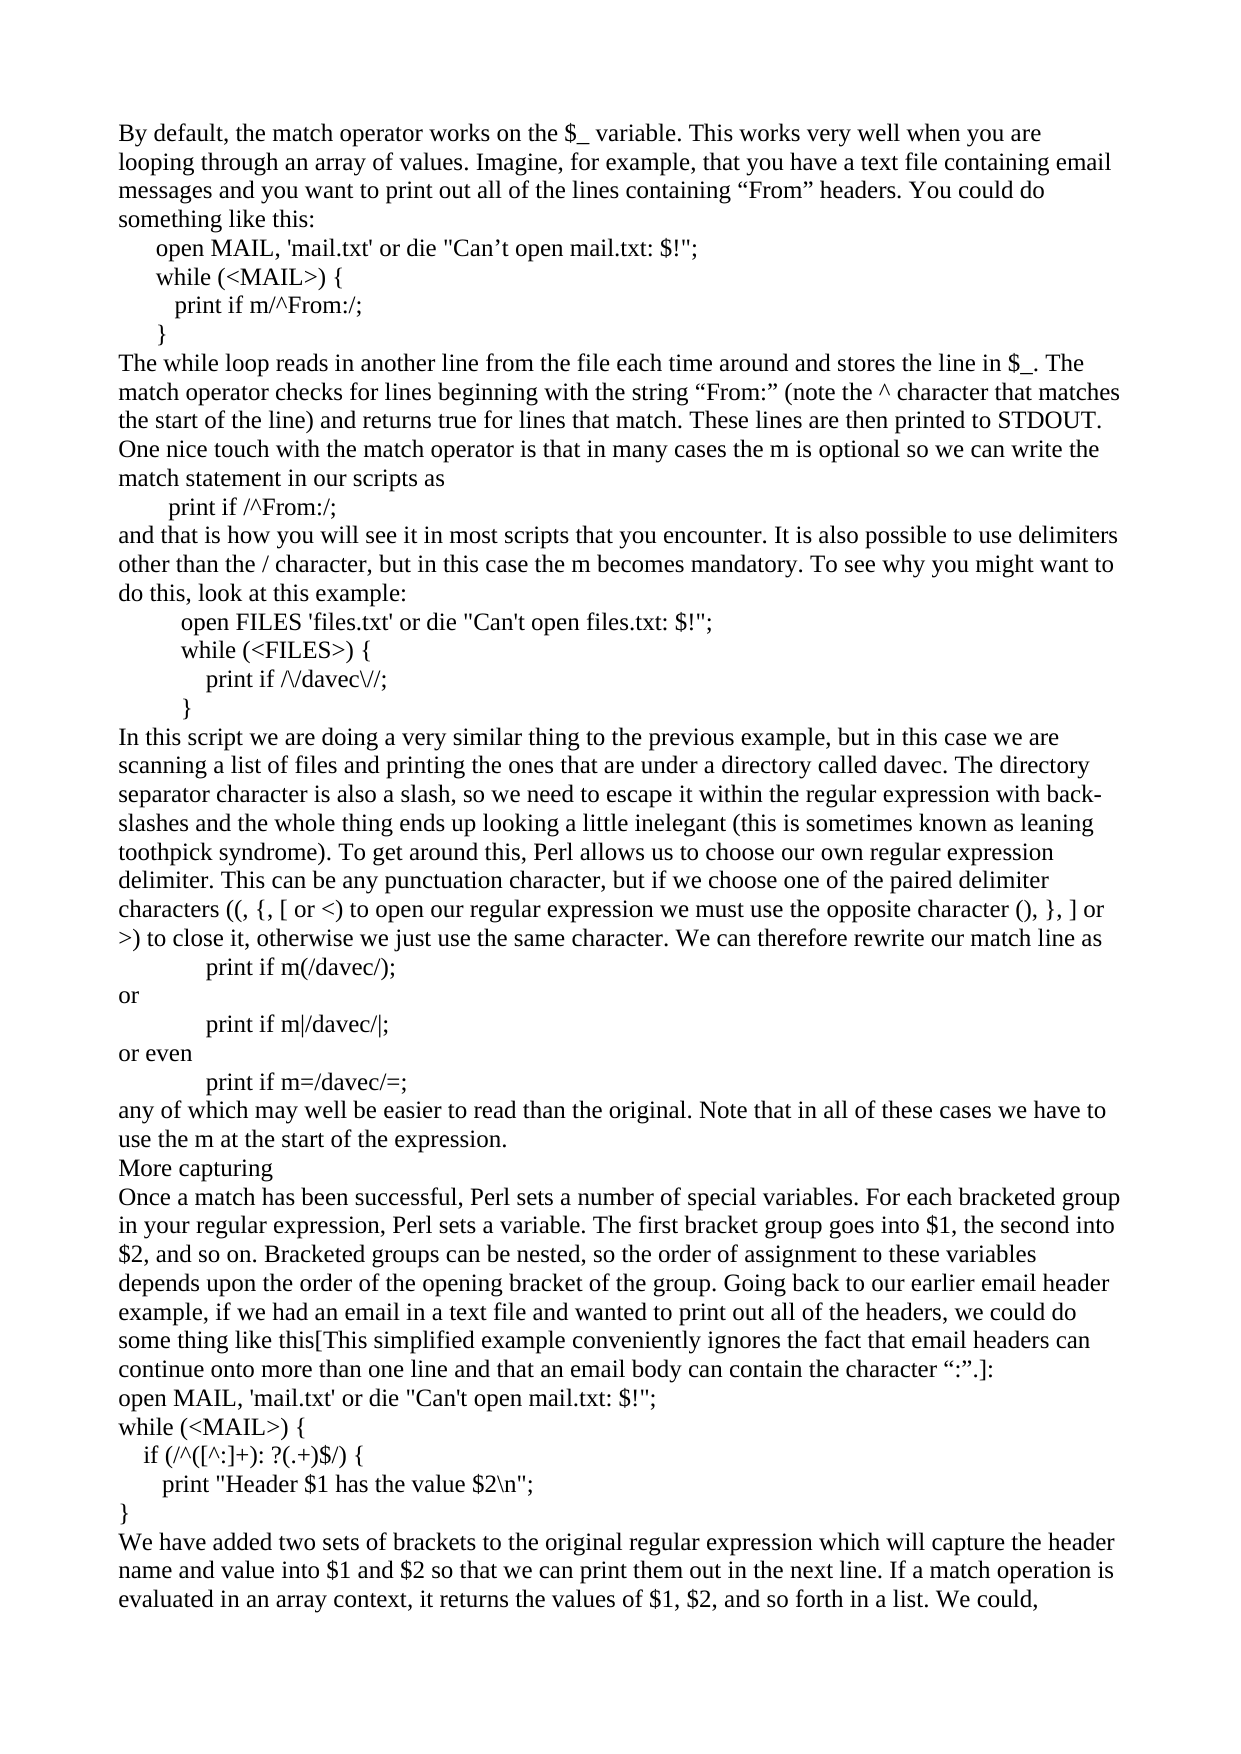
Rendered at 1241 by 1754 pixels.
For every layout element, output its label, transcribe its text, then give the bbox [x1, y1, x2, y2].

text } [118, 693, 1122, 722]
text if (/^([^:]+): ?(.+)$/) { [118, 1441, 1122, 1469]
text One nice touch with the match operator is that in many cases the m is optional so we can write the match statement in our scripts as [118, 434, 1122, 492]
text open MAIL, 'mail.txt' or die "Can't open mail.txt: $!"; [118, 1383, 1122, 1412]
text print if m/^From:/; [118, 291, 1122, 319]
text print if m(/davec/); [118, 952, 1122, 981]
text while (<MAIL>) { [118, 262, 1122, 291]
text print if /\/davec\//; [118, 664, 1122, 693]
text or even [118, 1038, 1122, 1067]
text More capturing [118, 1153, 1122, 1182]
text We have added two sets of brackets to the original regular expression which will capture the header name and value into $1 and $2 so that we can print them out in the next line. If a match operation is evaluated in an array context, it returns the values of $1, $2, and so forth in a list. We could, [118, 1527, 1122, 1613]
text By default, the match operator works on the $_ variable. This works very well when you are looping through an array of values. Imagine, for example, that you have a text file containing email messages and you want to print out all of the lines containing “From” headers. You could do something like this: [118, 118, 1122, 233]
text In this script we are doing a very similar thing to the previous example, but in this case we are scanning a list of files and printing the ones that are under a directory called davec. The directory separator character is also a slash, so we need to escape it within the regular expression with back-slashes and the whole thing ends up looking a little inelegant (this is sometimes known as leaning toothpick syndrome). To get around this, Perl allows us to choose our own regular expression delimiter. This can be any punctuation character, but if we choose one of the paired delimiter characters ((, {, [ or <) to open our regular expression we must use the opposite character (), }, ] or >) to close it, otherwise we just use the same character. We can therefore rewrite our match line as [118, 722, 1122, 952]
text print "Header $1 has the value $2\n"; [118, 1469, 1122, 1498]
text and that is how you will see it in most scripts that you encounter. It is also possible to use delimiters other than the / character, but in this case the m becomes mandatory. To see why you might want to do this, look at this example: [118, 521, 1122, 607]
text print if /^From:/; [118, 492, 1122, 521]
text The while loop reads in another line from the file each time around and stores the line in $_. The match operator checks for lines beginning with the string “From:” (note the ^ character that matches the start of the line) and returns true for lines that match. These lines are then printed to STDOUT. [118, 348, 1122, 434]
text print if m=/davec/=; [118, 1067, 1122, 1096]
text Once a match has been successful, Perl sets a number of special variables. For each bracketed group in your regular expression, Perl sets a variable. The first bracket group goes into $1, the second into $2, and so on. Bracketed groups can be nested, so the order of assignment to these variables depends upon the order of the opening bracket of the group. Going back to our earlier email header example, if we had an email in a text file and wanted to print out all of the headers, we could do some thing like this[This simplified example conveniently ignores the fact that email headers can continue onto more than one line and that an email body can contain the character “:”.]: [118, 1182, 1122, 1383]
text or [118, 981, 1122, 1009]
text print if m|/davec/|; [118, 1009, 1122, 1038]
text open MAIL, 'mail.txt' or die "Can’t open mail.txt: $!"; [118, 233, 1122, 262]
text while (<FILES>) { [118, 636, 1122, 664]
text } [118, 319, 1122, 348]
text while (<MAIL>) { [118, 1412, 1122, 1441]
text any of which may well be easier to read than the original. Note that in all of these cases we have to use the m at the start of the expression. [118, 1096, 1122, 1153]
text open FILES 'files.txt' or die "Can't open files.txt: $!"; [118, 607, 1122, 636]
text } [118, 1498, 1122, 1527]
